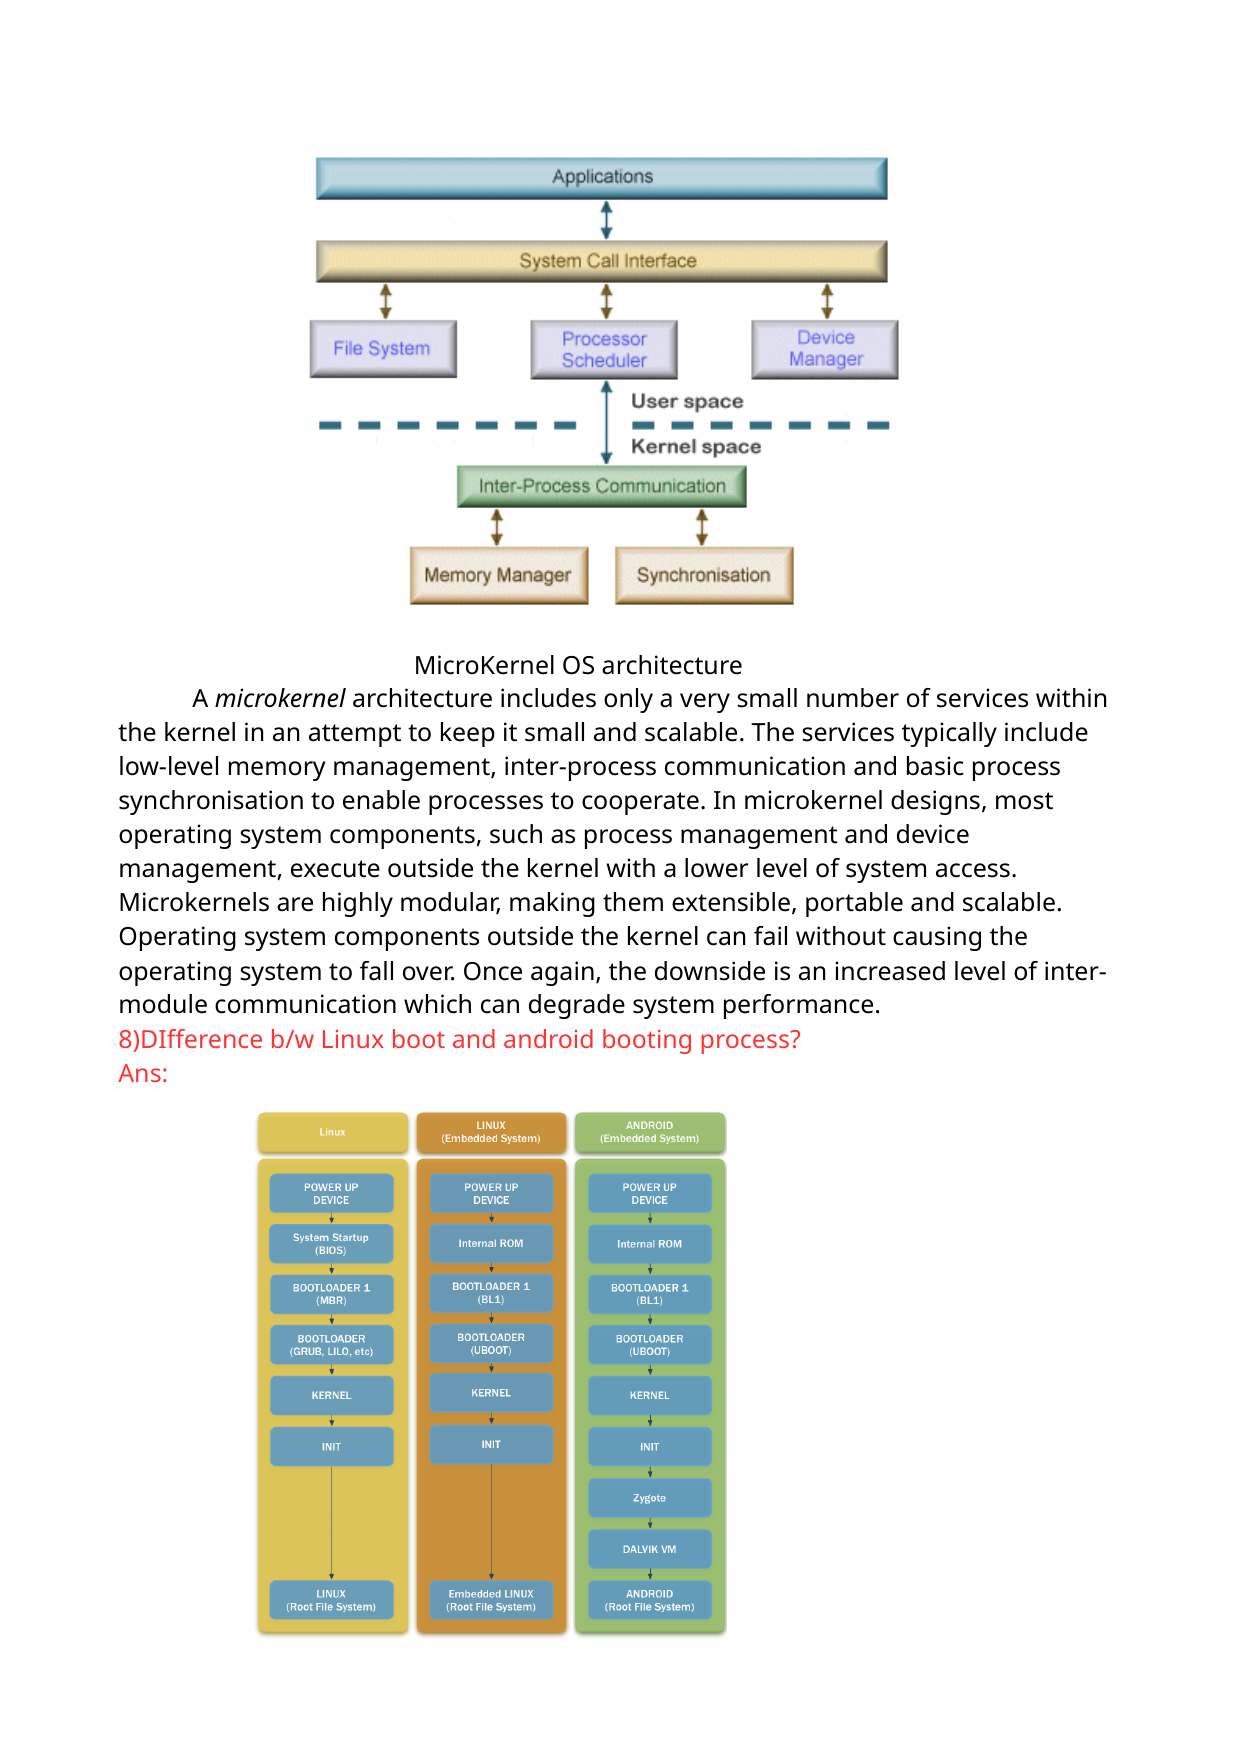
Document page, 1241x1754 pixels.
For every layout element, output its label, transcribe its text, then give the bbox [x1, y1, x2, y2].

text Ans: [118, 1055, 1122, 1089]
text A microkernel architecture includes only a very small number of services within the kernel in an attempt to keep it small and scalable. The services typically include low-level memory management, inter-process communication and basic process synchronisation to enable processes to cooperate. In microkernel designs, most operating system components, such as process management and device management, execute outside the kernel with a lower level of system access. Microkernels are highly modular, making them extensible, portable and scalable. Operating system components outside the kernel can fail without causing the operating system to fall over. Once again, the downside is an increased level of inter-module communication which can degrade system performance. [118, 681, 1122, 1021]
picture [307, 150, 902, 619]
picture [252, 1108, 732, 1640]
text 8)DIfference b/w Linux boot and android booting process? [118, 1021, 1122, 1055]
text MicroKernel OS architecture [118, 649, 1122, 681]
